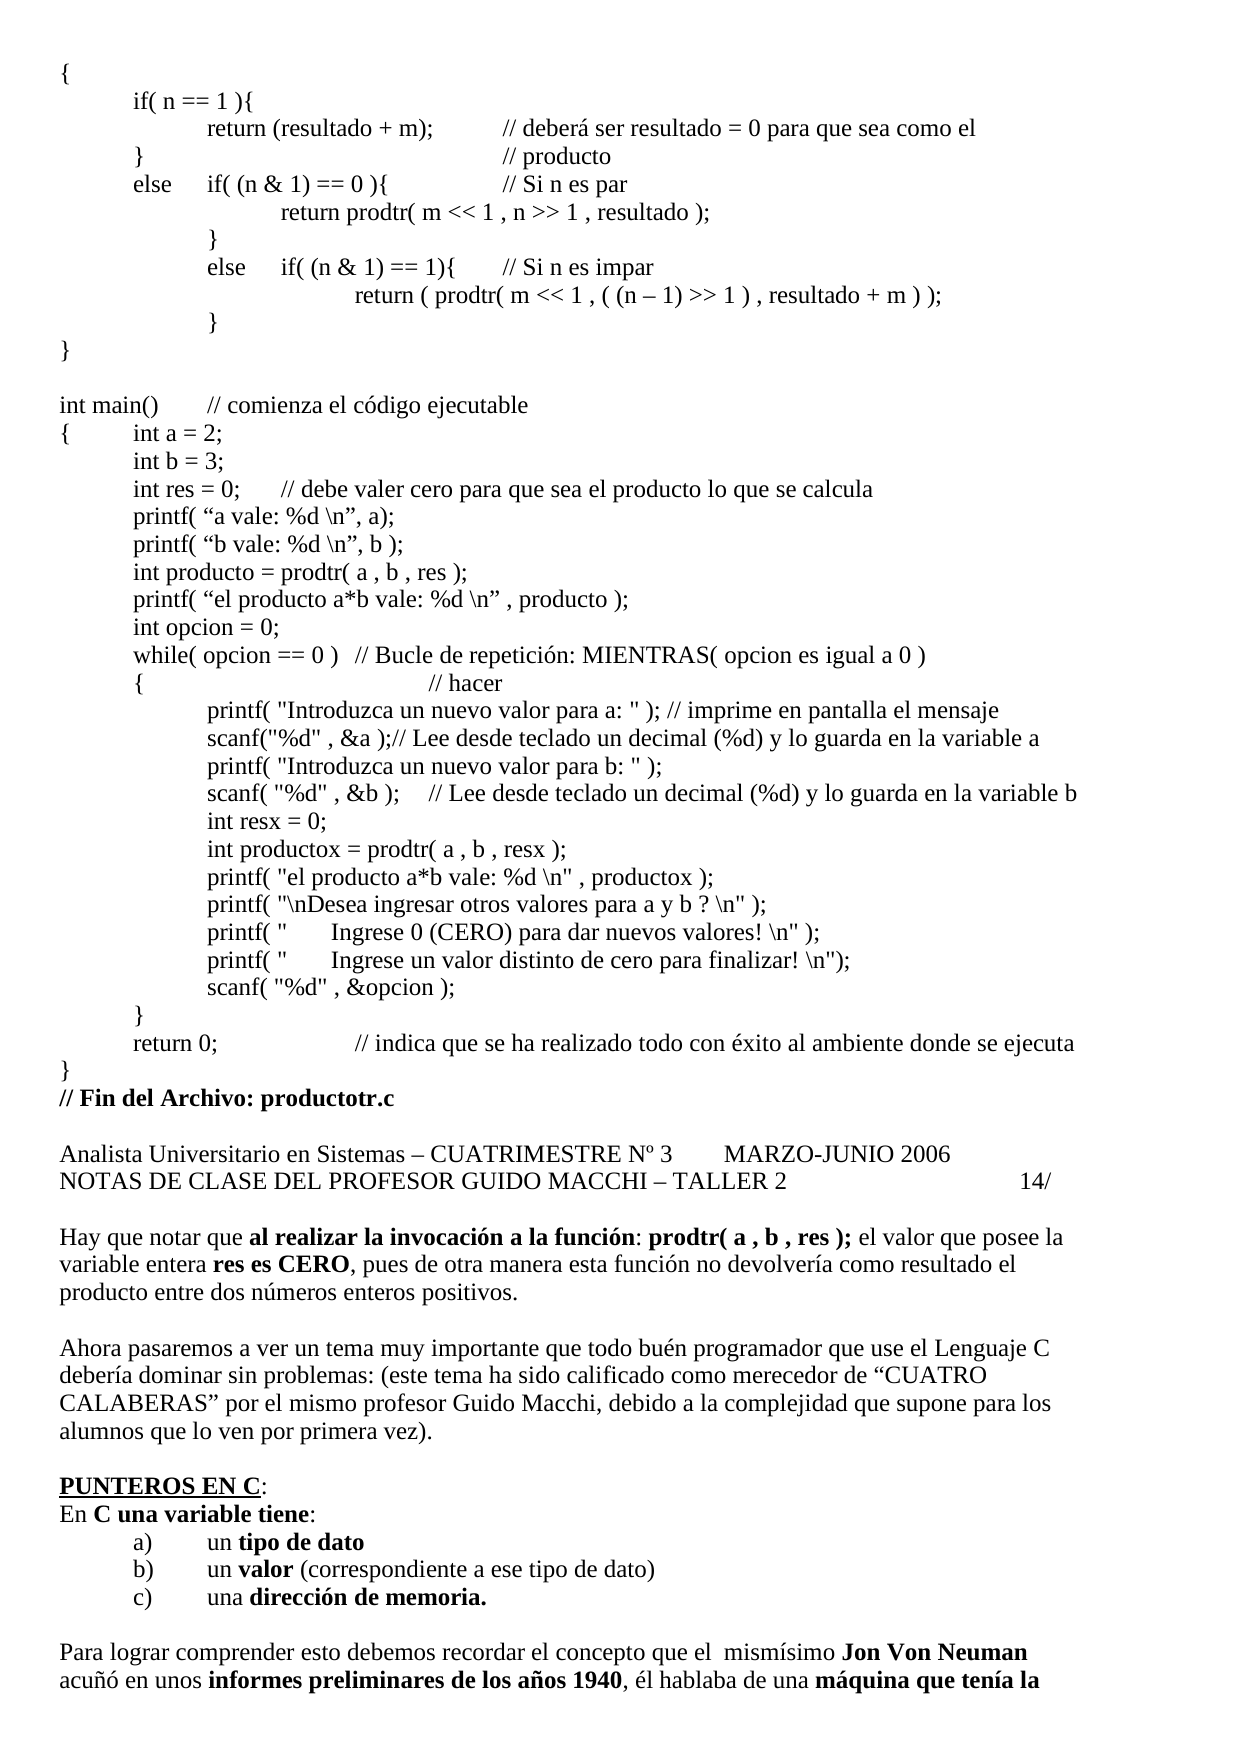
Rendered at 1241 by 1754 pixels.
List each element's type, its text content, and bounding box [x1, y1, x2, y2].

text Para lograr comprender esto debemos recordar el concepto que el mismísimo Jon Von Neuman acuñó en unos informes preliminares de los años 1940, él hablaba de una máquina que tenía la [59, 1638, 1093, 1694]
text } [59, 1057, 1093, 1084]
text { int a = 2; [59, 419, 1093, 447]
text Hay que notar que al realizar la invocación a la función: prodtr( a , b , res ); el valor que posee la variable entera res es CERO, pues de otra manera esta función no devolvería como resultado el producto entre dos números enteros positivos. [59, 1223, 1093, 1306]
text printf( “el producto a*b vale: %d \n” , producto ); [59, 586, 1093, 613]
text return 0; // indica que se ha realizado todo con éxito al ambiente donde se ejecuta [59, 1029, 1093, 1057]
text scanf( "%d" , &b ); // Lee desde teclado un decimal (%d) y lo guarda en la variable b [59, 779, 1093, 807]
text int opcion = 0; [59, 613, 1093, 641]
text printf( " Ingrese un valor distinto de cero para finalizar! \n"); [59, 946, 1093, 973]
text int b = 3; [59, 447, 1093, 475]
text a) un tipo de dato [59, 1528, 1093, 1555]
text { // hacer [59, 669, 1093, 696]
text scanf( "%d" , &opcion ); [59, 973, 1093, 1001]
text printf( "Introduzca un nuevo valor para a: " ); // imprime en pantalla el mensaje [59, 696, 1093, 724]
text printf( "Introduzca un nuevo valor para b: " ); [59, 752, 1093, 779]
text int main() // comienza el código ejecutable [59, 392, 1093, 419]
text else if( (n & 1) == 0 ){ // Si n es par [59, 170, 1093, 198]
text return (resultado + m); // deberá ser resultado = 0 para que sea como el } // producto [59, 114, 1093, 170]
text printf( " Ingrese 0 (CERO) para dar nuevos valores! \n" ); [59, 918, 1093, 946]
text int productox = prodtr( a , b , resx ); [59, 835, 1093, 863]
text printf( “a vale: %d \n”, a); [59, 502, 1093, 530]
text while( opcion == 0 ) // Bucle de repetición: MIENTRAS( opcion es igual a 0 ) [59, 641, 1093, 669]
text printf( "\nDesea ingresar otros valores para a y b ? \n" ); [59, 890, 1093, 918]
text scanf("%d" , &a );// Lee desde teclado un decimal (%d) y lo guarda en la variable a [59, 724, 1093, 752]
text c) una dirección de memoria. [59, 1583, 1093, 1611]
text } [59, 308, 1093, 336]
text return prodtr( m << 1 , n >> 1 , resultado ); [59, 198, 1093, 225]
text } [59, 225, 1093, 253]
text } [59, 336, 1093, 364]
text Analista Universitario en Sistemas – CUATRIMESTRE Nº 3 MARZO-JUNIO 2006 [59, 1140, 1093, 1167]
text // Fin del Archivo: productotr.c [59, 1084, 1093, 1112]
text NOTAS DE CLASE DEL PROFESOR GUIDO MACCHI – TALLER 2 14/ [59, 1167, 1093, 1195]
text En C una variable tiene: [59, 1500, 1093, 1528]
text Ahora pasaremos a ver un tema muy importante que todo buén programador que use el Lenguaje C debería dominar sin problemas: (este tema ha sido calificado como merecedor de “CUATRO CALABERAS” por el mismo profesor Guido Macchi, debido a la complejidad que supone para los alumnos que lo ven por primera vez). [59, 1334, 1093, 1444]
text printf( “b vale: %d \n”, b ); [59, 530, 1093, 558]
text { [59, 59, 1093, 87]
text b) un valor (correspondiente a ese tipo de dato) [59, 1555, 1093, 1583]
text else if( (n & 1) == 1){ // Si n es impar [59, 253, 1093, 281]
text } [59, 1001, 1093, 1029]
text if( n == 1 ){ [59, 87, 1093, 114]
text int producto = prodtr( a , b , res ); [59, 558, 1093, 586]
text printf( "el producto a*b vale: %d \n" , productox ); [59, 863, 1093, 890]
text int res = 0; // debe valer cero para que sea el producto lo que se calcula [59, 475, 1093, 502]
text return ( prodtr( m << 1 , ( (n – 1) >> 1 ) , resultado + m ) ); [59, 281, 1093, 308]
text PUNTEROS EN C: [59, 1472, 1093, 1500]
text int resx = 0; [59, 807, 1093, 835]
